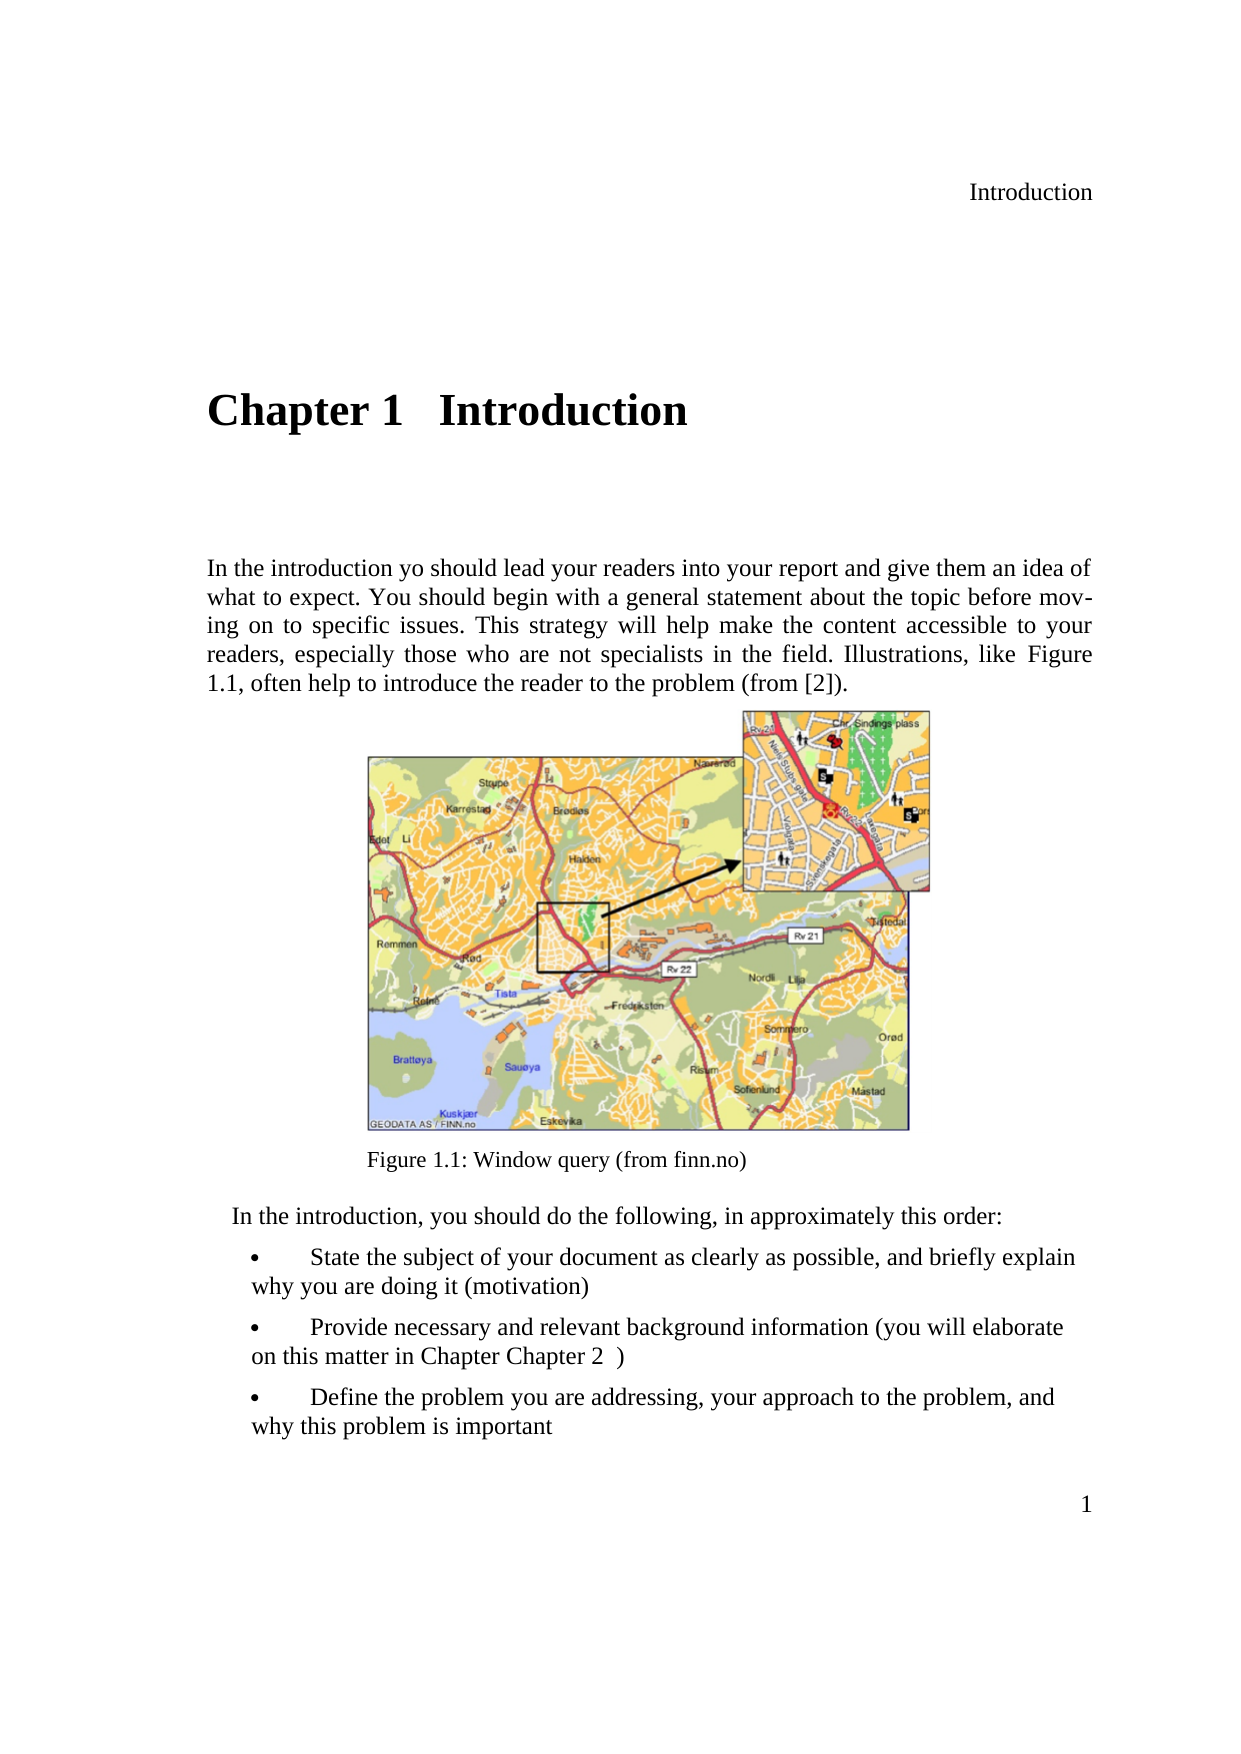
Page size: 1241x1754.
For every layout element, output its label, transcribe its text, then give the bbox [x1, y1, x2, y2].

list State the subject of your document as clearly as possible, and briefly explain why you are doing it (motivation) [251, 1242, 1093, 1299]
list Provide necessary and relevant background information (you will elaborate on this matter in Chapter Chapter 2 ) [251, 1312, 1093, 1369]
text Figure 1.1: Window query (from finn.no) [367, 1134, 933, 1172]
text In the introduction, you should do the following, in approximately this order: [207, 1201, 1093, 1229]
picture [366, 709, 933, 1134]
text In the introduction yo should lead your readers into your report and give them an idea of what to expect. You should begin with a general statement about the topic before mov­ing on to specific issues. This strategy will help make the content accessible to your readers, especially those who are not specialists in the field. Illustrations, like Figure 1.1, often help to introduce the reader to the problem (from [2]). [207, 553, 1093, 697]
subtitle Introduction [207, 383, 1093, 436]
list Define the problem you are addressing, your approach to the problem, and why this problem is important [251, 1382, 1093, 1439]
